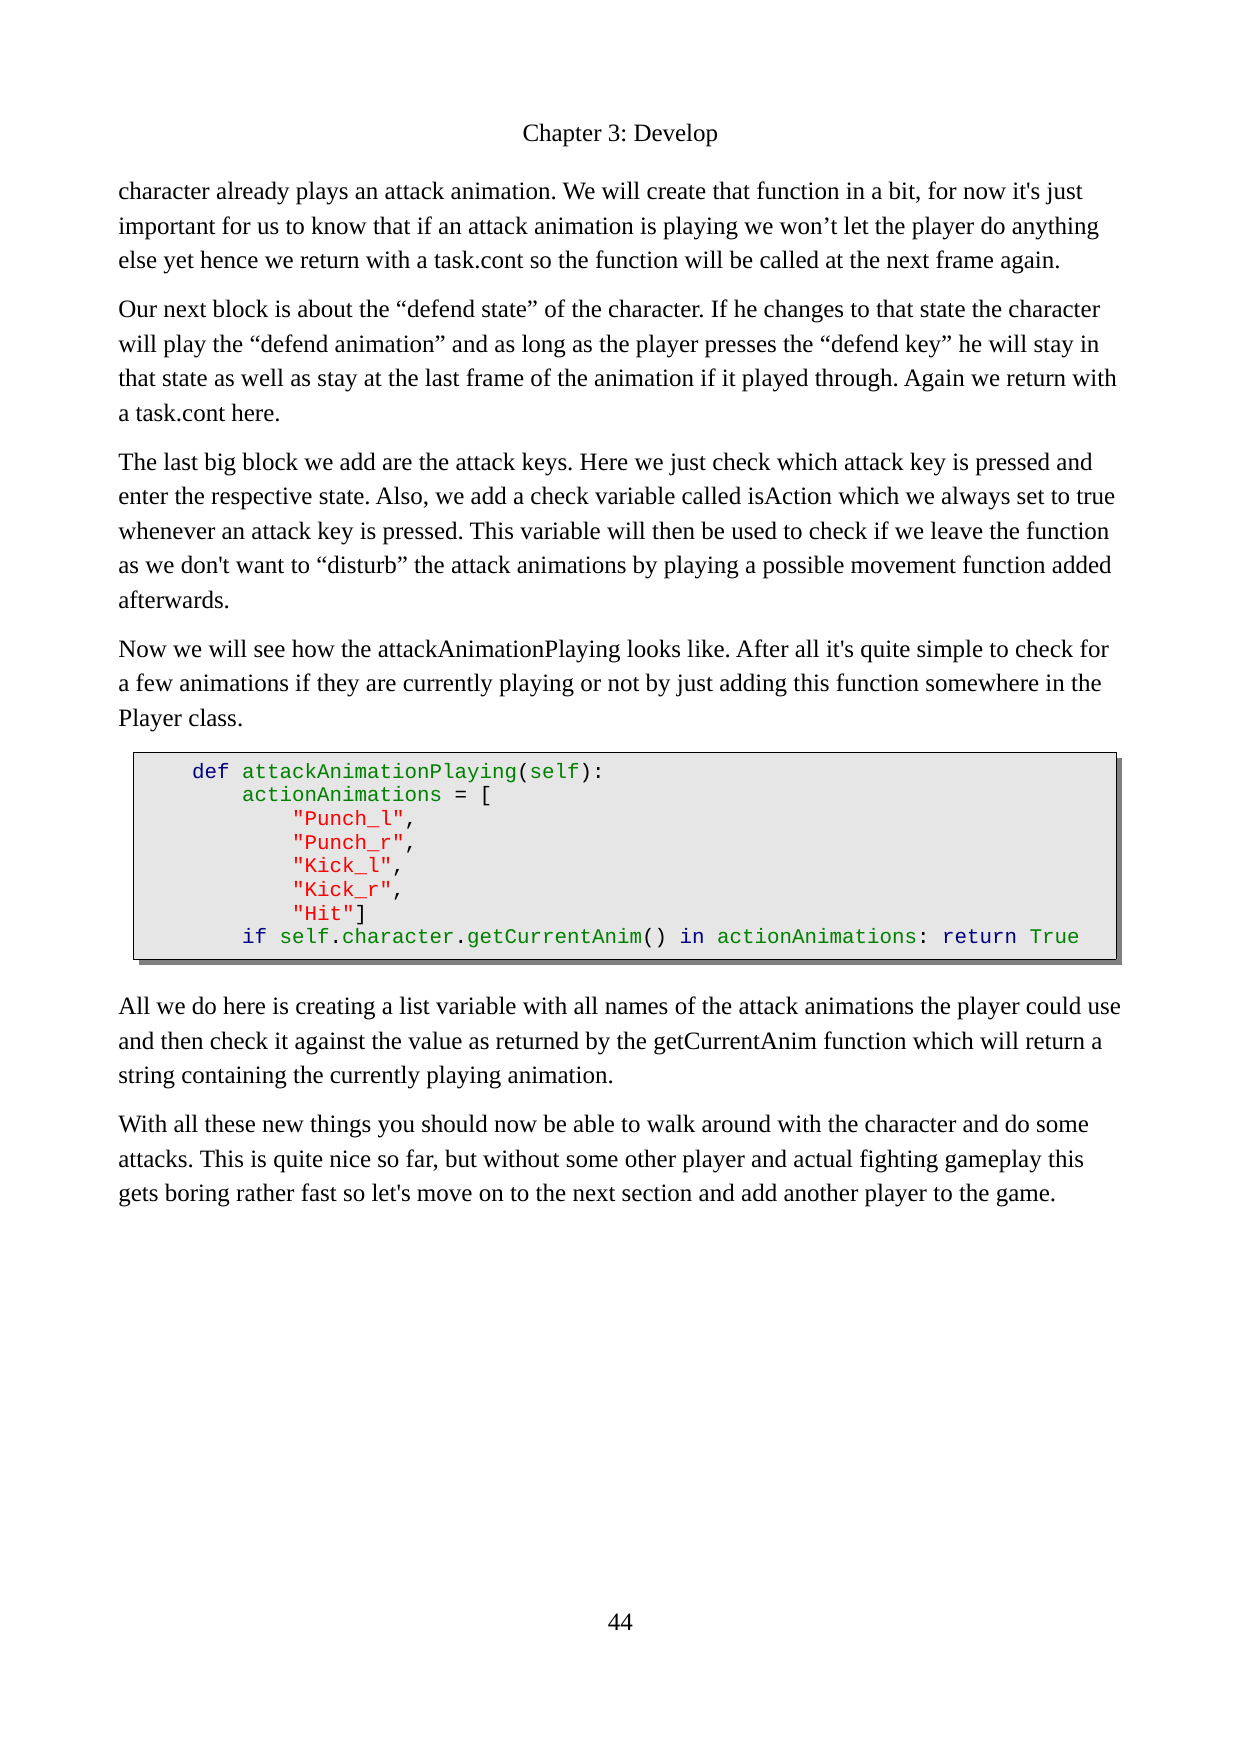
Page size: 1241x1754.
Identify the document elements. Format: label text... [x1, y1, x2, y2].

text "Punch_r", [134, 823, 1116, 846]
text "Kick_r", [134, 870, 1116, 894]
text "Hit"] [134, 894, 1116, 917]
text def attackAnimationPlaying(self): [134, 753, 1116, 776]
text if self.character.getCurrentAnim() in actionAnimations: return True [134, 917, 1116, 959]
text The last big block we add are the attack keys. Here we just check which attack key is pressed and enter the respective state. Also, we add a check variable called isAction which we always set to true whenever an attack key is pressed. This variable will then be used to check if we leave the function as we don't want to “disturb” the attack animations by playing a possible movement function added afterwards. [118, 447, 1122, 613]
text With all these new things you should now be able to walk around with the character and do some attacks. This is quite nice so far, but without some other player and actual fighting gameplay this gets boring rather fast so let's move on to the next section and add another player to the game. [118, 1109, 1122, 1207]
text actionAnimations = [ [134, 776, 1116, 799]
text character already plays an attack animation. We will create that function in a bit, for now it's just important for us to know that if an attack animation is playing we won’t let the player do anything else yet hence we return with a task.cont so the function will be called at the next frame again. [118, 176, 1122, 274]
text "Kick_l", [134, 846, 1116, 870]
text "Punch_l", [134, 799, 1116, 823]
text Now we will see how the attackAnimationPlaying looks like. After all it's quite simple to check for a few animations if they are currently playing or not by just adding this function somewhere in the Player class. [118, 634, 1122, 732]
text Our next block is about the “defend state” of the character. If he changes to that state the character will play the “defend animation” and as long as the player presses the “defend key” he will stay in that state as well as stay at the last frame of the animation if it played through. Again we return with a task.cont here. [118, 294, 1122, 427]
text All we do here is creating a list variable with all names of the attack animations the player could use and then check it against the value as returned by the getCurrentAnim function which will return a string containing the currently playing animation. [118, 991, 1122, 1089]
